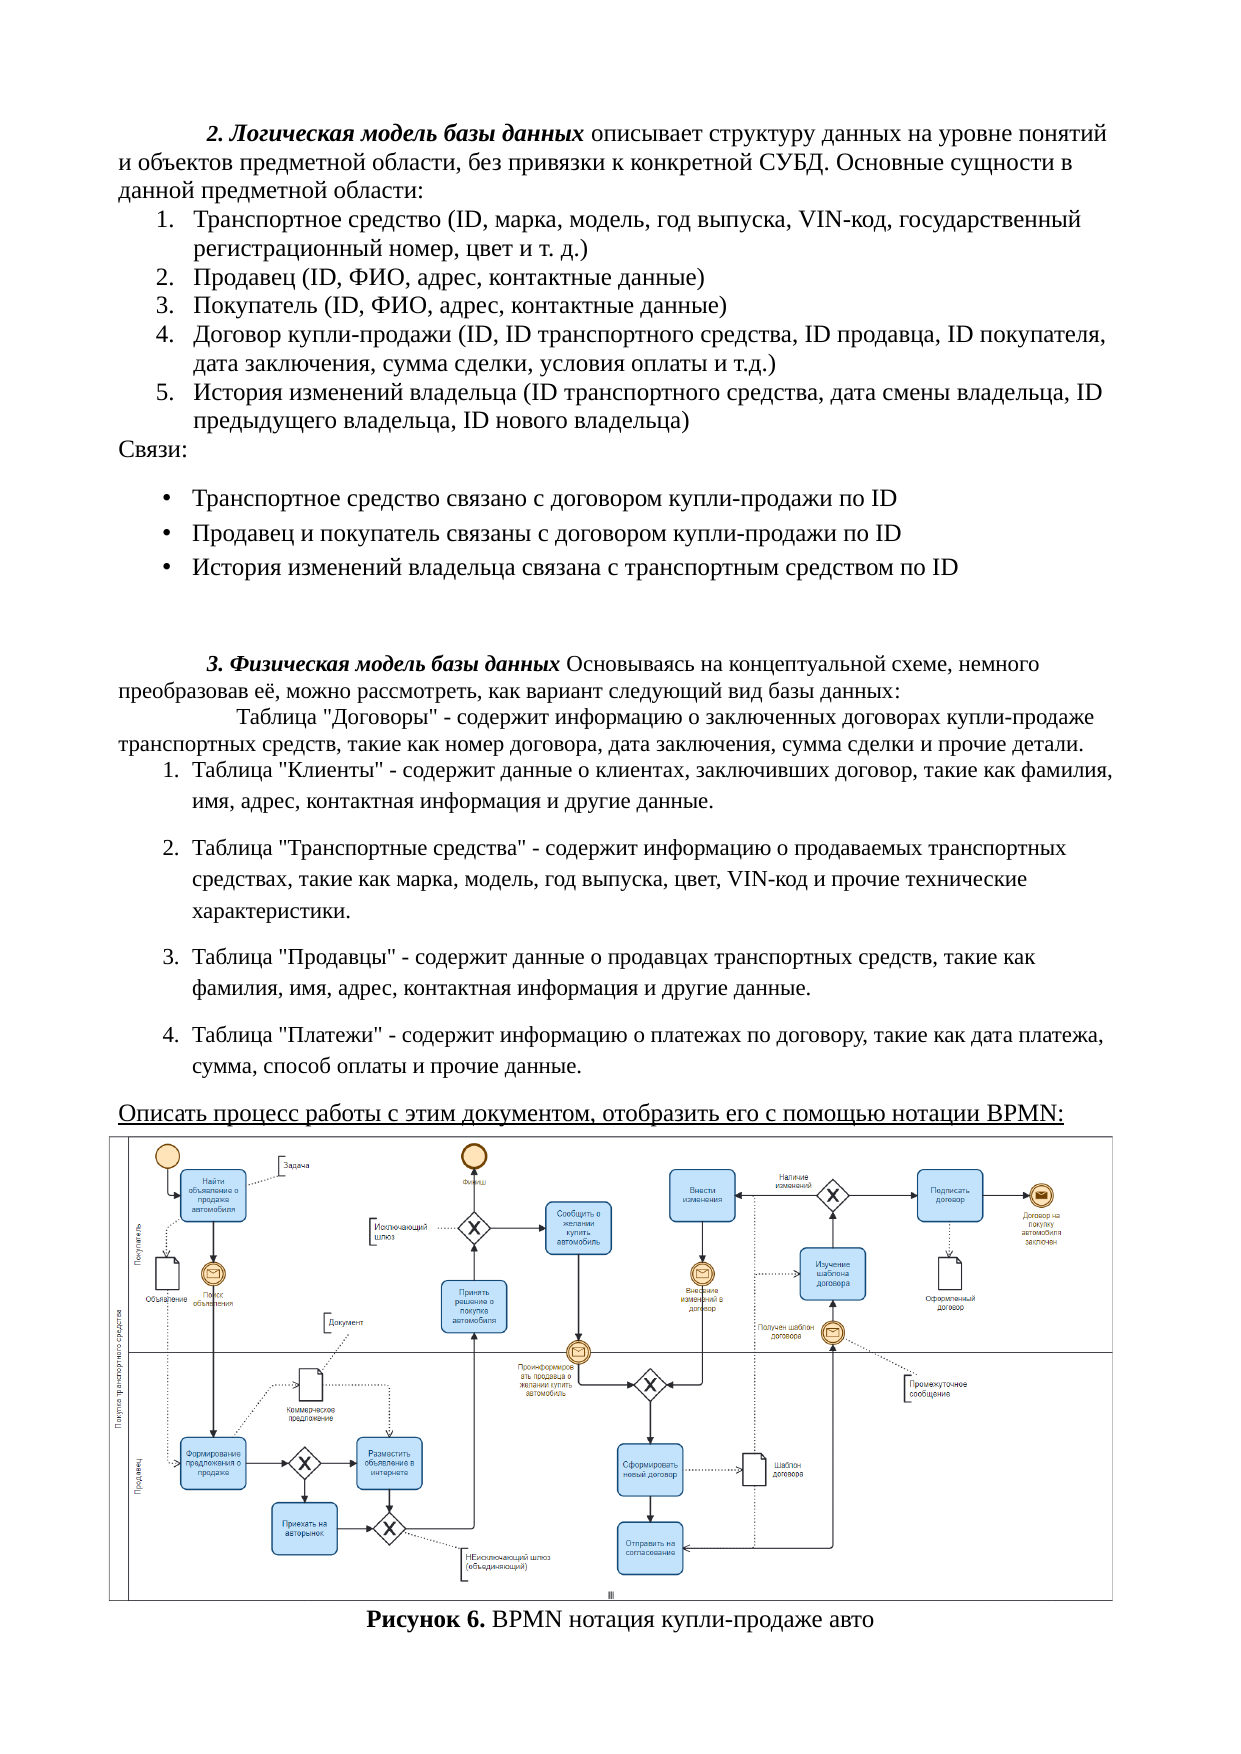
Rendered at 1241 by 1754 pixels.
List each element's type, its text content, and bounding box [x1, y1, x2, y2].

list Таблица "Транспортные средства" - содержит информацию о продаваемых транспортных средствах, такие как марка, модель, год выпуска, цвет, VIN-код и прочие технические характеристики. [162, 834, 1122, 923]
list История изменений владельца (ID транспортного средства, дата смены владельца, ID предыдущего владельца, ID нового владельца) [156, 377, 1122, 434]
text Рисунок 6. BPMN нотация купли-продаже авто [118, 1127, 1122, 1633]
text Связи: [118, 434, 1122, 463]
list Таблица "Клиенты" - содержит данные о клиентах, заключивших договор, такие как фамилия, имя, адрес, контактная информация и другие данные. [162, 756, 1122, 814]
text 3. Физическая модель базы данных Основываясь на концептуальной схеме, немного преобразовав её, можно рассмотреть, как вариант следующий вид базы данных: [118, 651, 1122, 703]
list Транспортное средство связано с договором купли-продажи по ID [162, 483, 1122, 512]
list Продавец (ID, ФИО, адрес, контактные данные) [156, 262, 1122, 291]
list История изменений владельца связана с транспортным средством по ID [162, 552, 1122, 581]
picture [108, 1133, 1113, 1605]
list Договор купли-продажи (ID, ID транспортного средства, ID продавца, ID покупателя, дата заключения, сумма сделки, условия оплаты и т.д.) [156, 319, 1122, 377]
list Покупатель (ID, ФИО, адрес, контактные данные) [156, 291, 1122, 319]
list Транспортное средство (ID, марка, модель, год выпуска, VIN-код, государственный регистрационный номер, цвет и т. д.) [156, 204, 1122, 262]
list Таблица "Платежи" - содержит информацию о платежах по договору, такие как дата платежа, сумма, способ оплаты и прочие данные. [162, 1021, 1122, 1078]
list Продавец и покупатель связаны с договором купли-продажи по ID [162, 518, 1122, 547]
text 2. Логическая модель базы данных описывает структуру данных на уровне понятий и объектов предметной области, без привязки к конкретной СУБД. Основные сущности в данной предметной области: [118, 118, 1122, 204]
list Таблица "Продавцы" - содержит данные о продавцах транспортных средств, такие как фамилия, имя, адрес, контактная информация и другие данные. [162, 943, 1122, 1001]
subtitle Описать процесс работы с этим документом, отобразить его с помощью нотации BPMN: [118, 1098, 1122, 1127]
text Таблица "Договоры" - содержит информацию о заключенных договорах купли-продаже транспортных средств, такие как номер договора, дата заключения, сумма сделки и прочие детали. [118, 703, 1122, 756]
